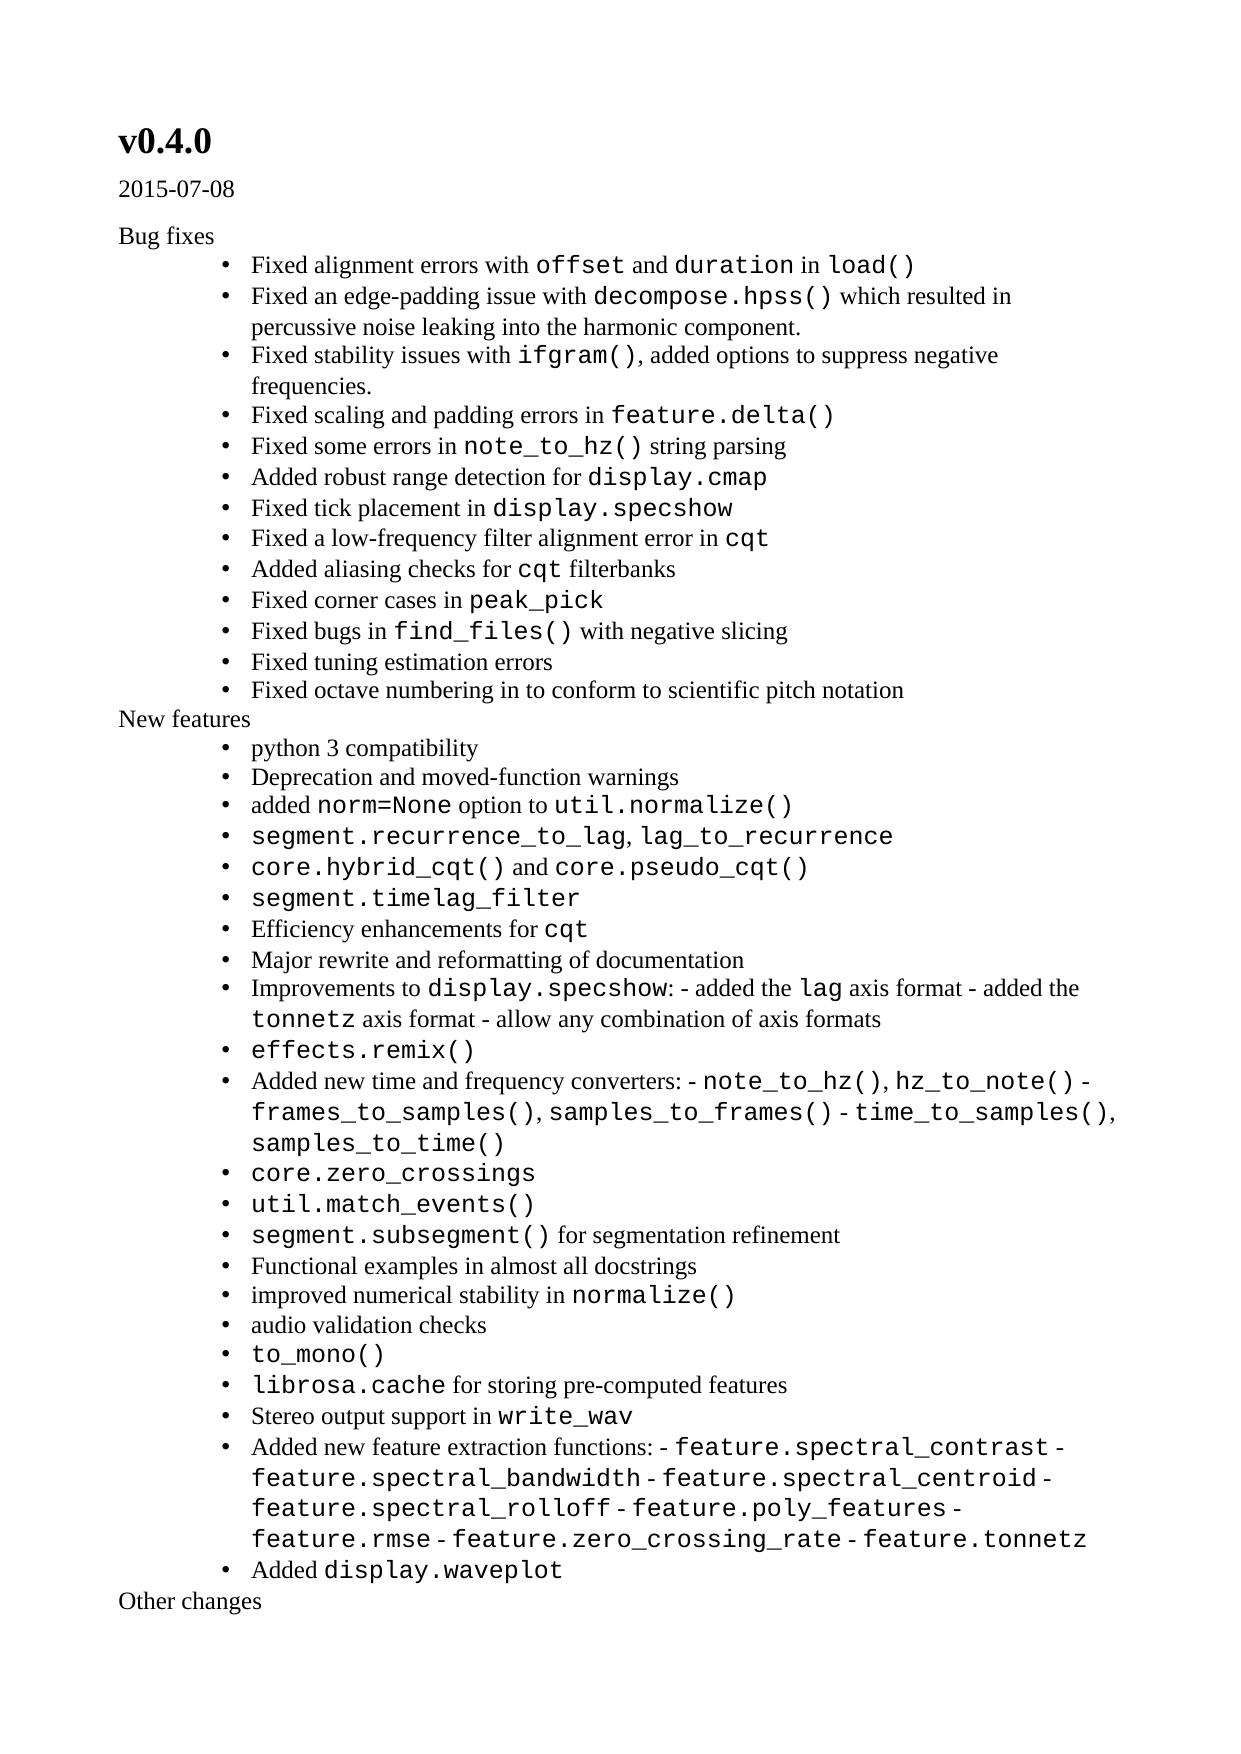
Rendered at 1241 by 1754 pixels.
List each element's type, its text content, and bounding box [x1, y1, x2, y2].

list Added display.waveplot [221, 1555, 1122, 1586]
list Fixed an edge-padding issue with decompose.hpss() which resulted in percussive noise leaking into the harmonic component. [221, 281, 1122, 341]
text 2015-07-08 [118, 174, 1122, 202]
list Added new feature extraction functions: - feature.spectral_contrast - feature.spectral_bandwidth - feature.spectral_centroid - feature.spectral_rolloff - feature.poly_features - feature.rmse - feature.zero_crossing_rate - feature.tonnetz [221, 1432, 1122, 1555]
list Fixed tuning estimation errors [221, 647, 1122, 676]
list Added robust range detection for display.cmap [221, 462, 1122, 493]
list core.hybrid_cqt() and core.pseudo_cqt() [221, 852, 1122, 883]
subtitle v0.4.0 [118, 118, 1122, 161]
list audio validation checks [221, 1311, 1122, 1339]
list Added aliasing checks for cqt filterbanks [221, 554, 1122, 585]
list improved numerical stability in normalize() [221, 1280, 1122, 1311]
subtitle New features [118, 704, 1122, 733]
list Added new time and frequency converters: - note_to_hz(), hz_to_note() - frames_to_samples(), samples_to_frames() - time_to_samples(), samples_to_time() [221, 1066, 1122, 1158]
list segment.timelag_filter [221, 883, 1122, 914]
list python 3 compatibility [221, 733, 1122, 762]
list to_mono() [221, 1339, 1122, 1370]
list Fixed tick placement in display.specshow [221, 493, 1122, 523]
list Fixed scaling and padding errors in feature.delta() [221, 400, 1122, 431]
list Stereo output support in write_wav [221, 1401, 1122, 1432]
list librosa.cache for storing pre-computed features [221, 1370, 1122, 1401]
subtitle Other changes [118, 1586, 1122, 1615]
list segment.subsegment() for segmentation refinement [221, 1220, 1122, 1251]
list Fixed octave numbering in to conform to scientific pitch notation [221, 676, 1122, 704]
list Fixed a low-frequency filter alignment error in cqt [221, 523, 1122, 554]
list added norm=None option to util.normalize() [221, 791, 1122, 821]
list Major rewrite and reformatting of documentation [221, 945, 1122, 973]
list Fixed corner cases in peak_pick [221, 585, 1122, 616]
list segment.recurrence_to_lag, lag_to_recurrence [221, 821, 1122, 852]
list Fixed some errors in note_to_hz() string parsing [221, 431, 1122, 462]
list effects.remix() [221, 1035, 1122, 1066]
list Fixed bugs in find_files() with negative slicing [221, 616, 1122, 647]
list Fixed stability issues with ifgram(), added options to suppress negative frequencies. [221, 341, 1122, 400]
list util.match_events() [221, 1189, 1122, 1220]
list Fixed alignment errors with offset and duration in load() [221, 250, 1122, 281]
list core.zero_crossings [221, 1158, 1122, 1189]
list Deprecation and moved-function warnings [221, 762, 1122, 791]
list Functional examples in almost all docstrings [221, 1251, 1122, 1280]
list Improvements to display.specshow: - added the lag axis format - added the tonnetz axis format - allow any combination of axis formats [221, 973, 1122, 1035]
list Efficiency enhancements for cqt [221, 914, 1122, 945]
subtitle Bug fixes [118, 221, 1122, 250]
